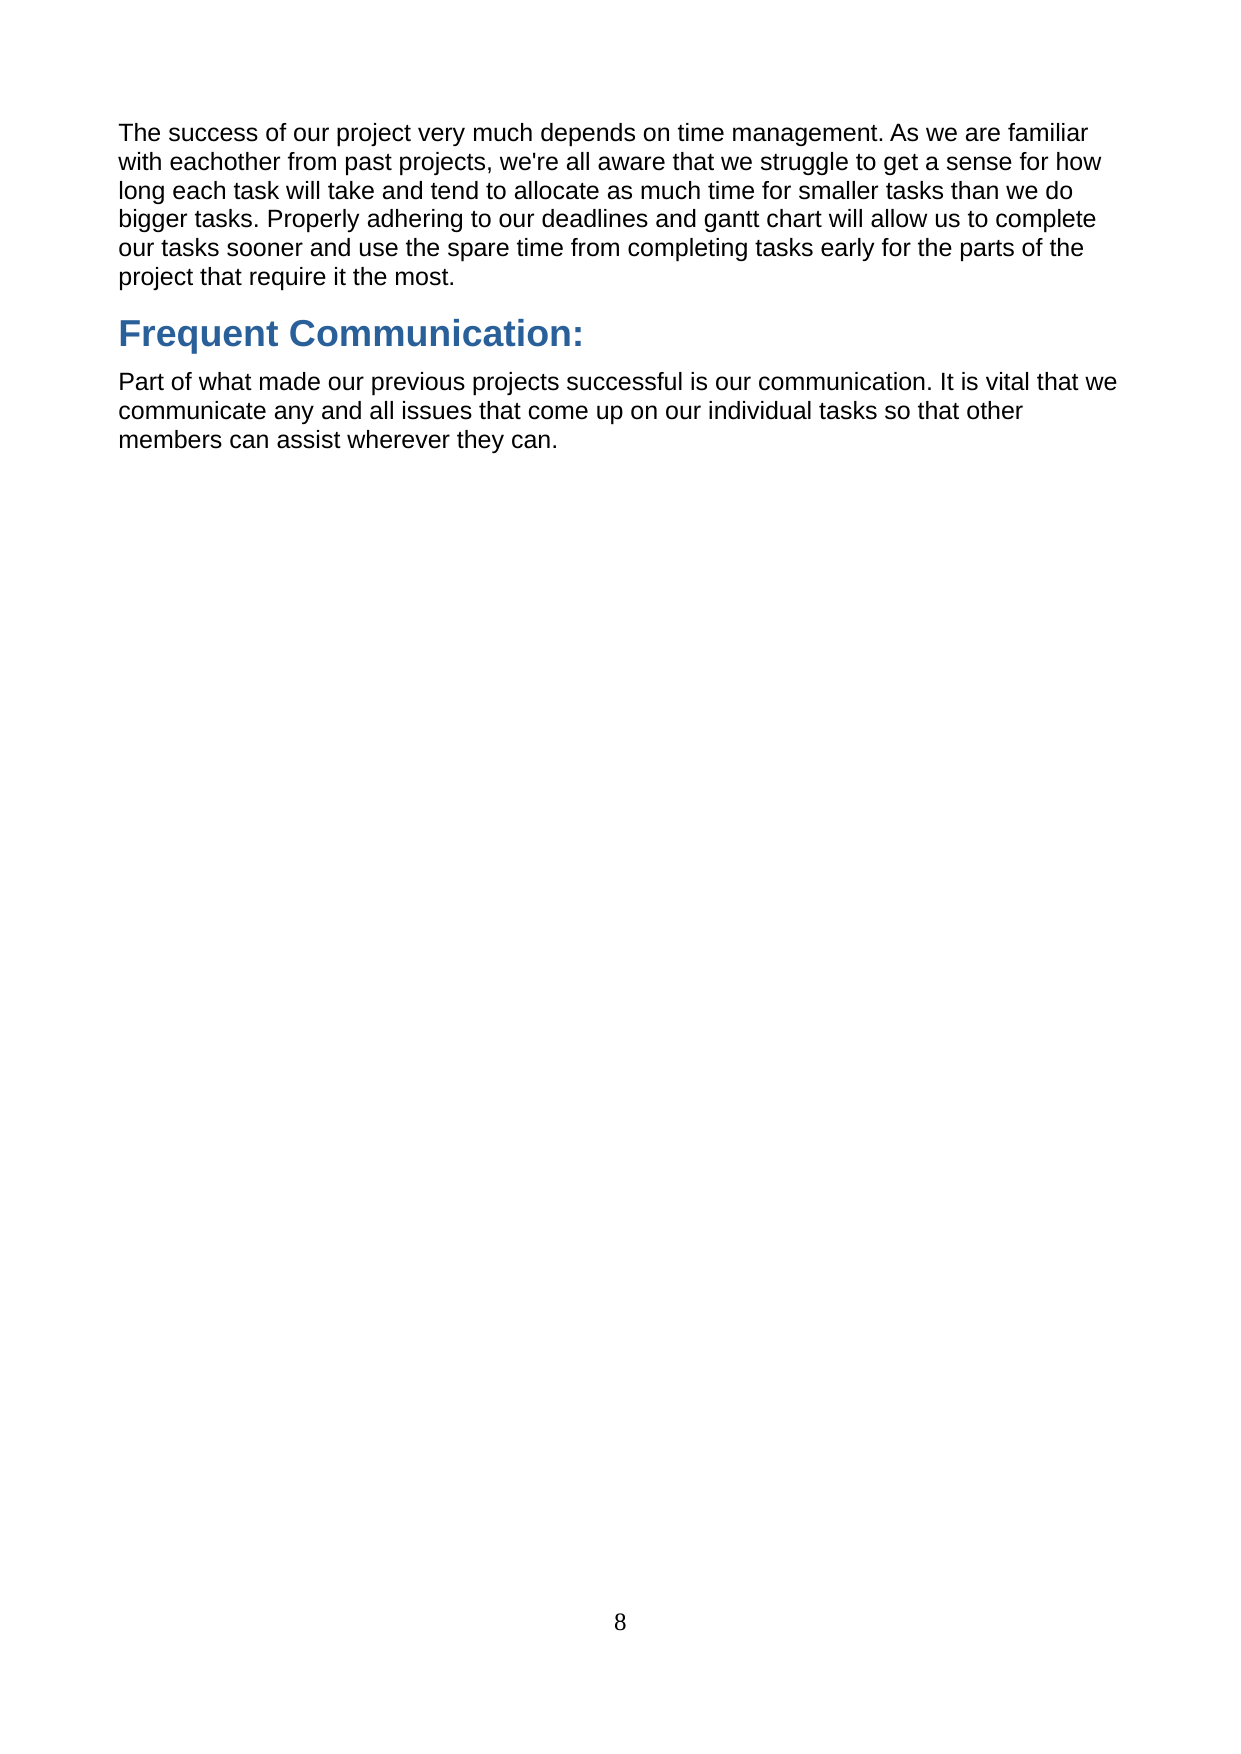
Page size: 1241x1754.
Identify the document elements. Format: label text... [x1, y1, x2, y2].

subtitle Frequent Communication: [118, 311, 1122, 354]
text Part of what made our previous projects successful is our communication. It is vital that we communicate any and all issues that come up on our individual tasks so that other members can assist wherever they can. [118, 367, 1122, 453]
text The success of our project very much depends on time management. As we are familiar with eachother from past projects, we're all aware that we struggle to get a sense for how long each task will take and tend to allocate as much time for smaller tasks than we do bigger tasks. Properly adhering to our deadlines and gantt chart will allow us to complete our tasks sooner and use the spare time from completing tasks early for the parts of the project that require it the most. [118, 118, 1122, 291]
